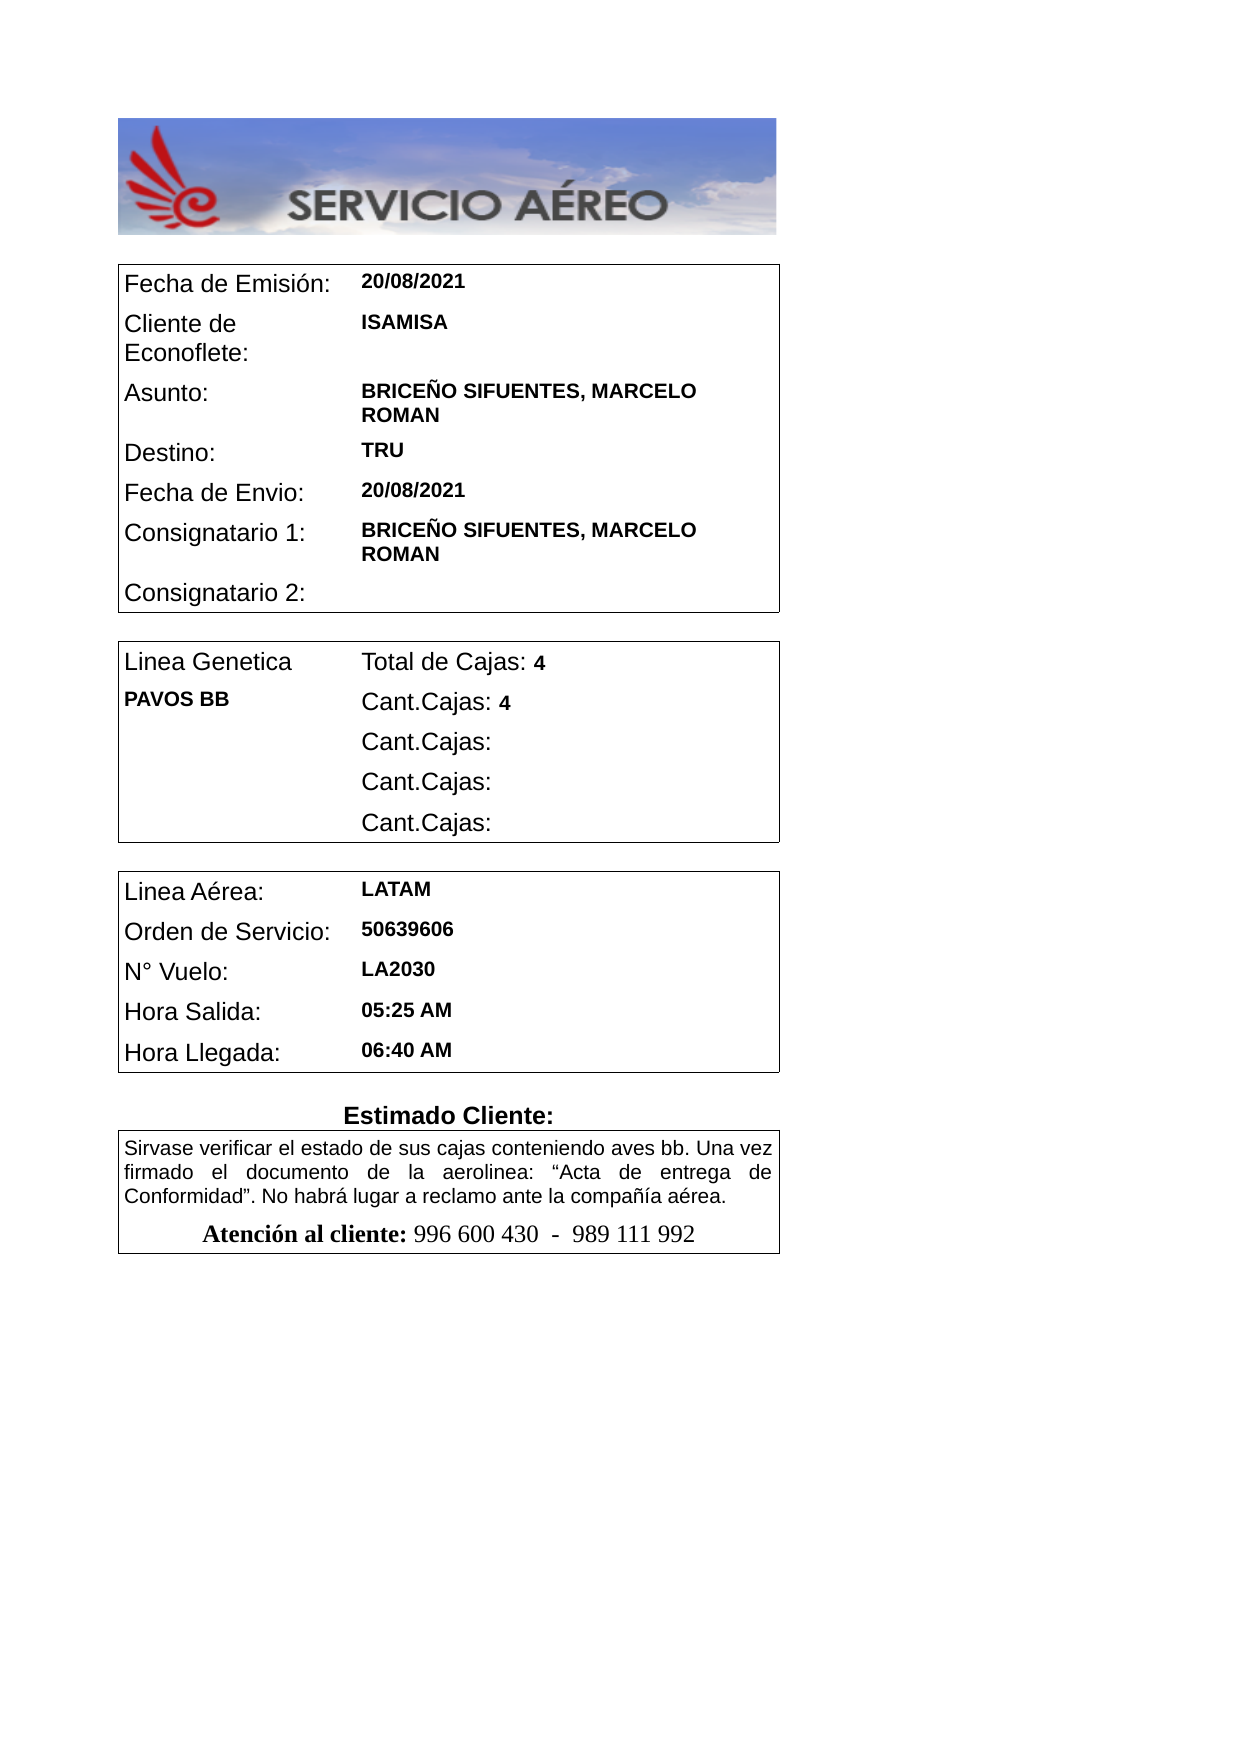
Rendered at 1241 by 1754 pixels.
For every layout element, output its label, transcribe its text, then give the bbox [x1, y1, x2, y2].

table_cell [119, 802, 356, 842]
table_cell 20/08/2021 [356, 472, 779, 512]
table_cell Atención al cliente: 996 600 430 - 989 111 992 [119, 1213, 779, 1253]
table_cell Destino: [119, 432, 356, 472]
table_cell [119, 721, 356, 762]
table_cell LATAM [356, 872, 779, 911]
table_header 20/08/2021 [356, 265, 779, 304]
table_cell [356, 572, 779, 612]
table_cell Cliente de Econoflete: [119, 304, 356, 373]
table_cell Linea Aérea: [119, 872, 356, 911]
table_cell BRICEÑO SIFUENTES, MARCELO ROMAN [356, 513, 779, 572]
table_cell Orden de Servicio: [119, 911, 356, 951]
table_cell [356, 613, 779, 641]
table_cell Linea Genetica [119, 642, 356, 681]
table_cell Cant.Cajas: 4 [356, 681, 779, 721]
table_cell 50639606 [356, 911, 779, 951]
table_cell Total de Cajas: 4 [356, 642, 779, 681]
picture [118, 118, 777, 235]
table_cell [118, 843, 356, 871]
table_header Fecha de Emisión: [119, 265, 356, 304]
table_cell PAVOS BB [119, 681, 356, 721]
table_cell 06:40 AM [356, 1032, 779, 1072]
table_cell ISAMISA [356, 304, 779, 373]
table_cell Sirvase verificar el estado de sus cajas conteniendo aves bb. Una vez firmado el documento de la aerolinea: “Acta de entrega de Conformidad”. No habrá lugar a reclamo ante la compañía aérea. [119, 1131, 779, 1213]
table_cell Asunto: [119, 373, 356, 432]
table_cell BRICEÑO SIFUENTES, MARCELO ROMAN [356, 373, 779, 432]
table_cell Cant.Cajas: [356, 762, 779, 802]
table_cell N° Vuelo: [119, 951, 356, 992]
table_cell [118, 613, 356, 641]
table_cell 05:25 AM [356, 992, 779, 1032]
table_cell TRU [356, 432, 779, 472]
table_cell Hora Llegada: [119, 1032, 356, 1072]
table_cell Consignatario 1: [119, 513, 356, 572]
table_cell Fecha de Envio: [119, 472, 356, 512]
table_cell LA2030 [356, 951, 779, 992]
table_cell Cant.Cajas: [356, 802, 779, 842]
table_cell [119, 762, 356, 802]
table_cell Hora Salida: [119, 992, 356, 1032]
table_cell Estimado Cliente: [118, 1073, 779, 1130]
table_cell Consignatario 2: [119, 572, 356, 612]
table_cell Cant.Cajas: [356, 721, 779, 762]
table_cell [356, 843, 779, 871]
